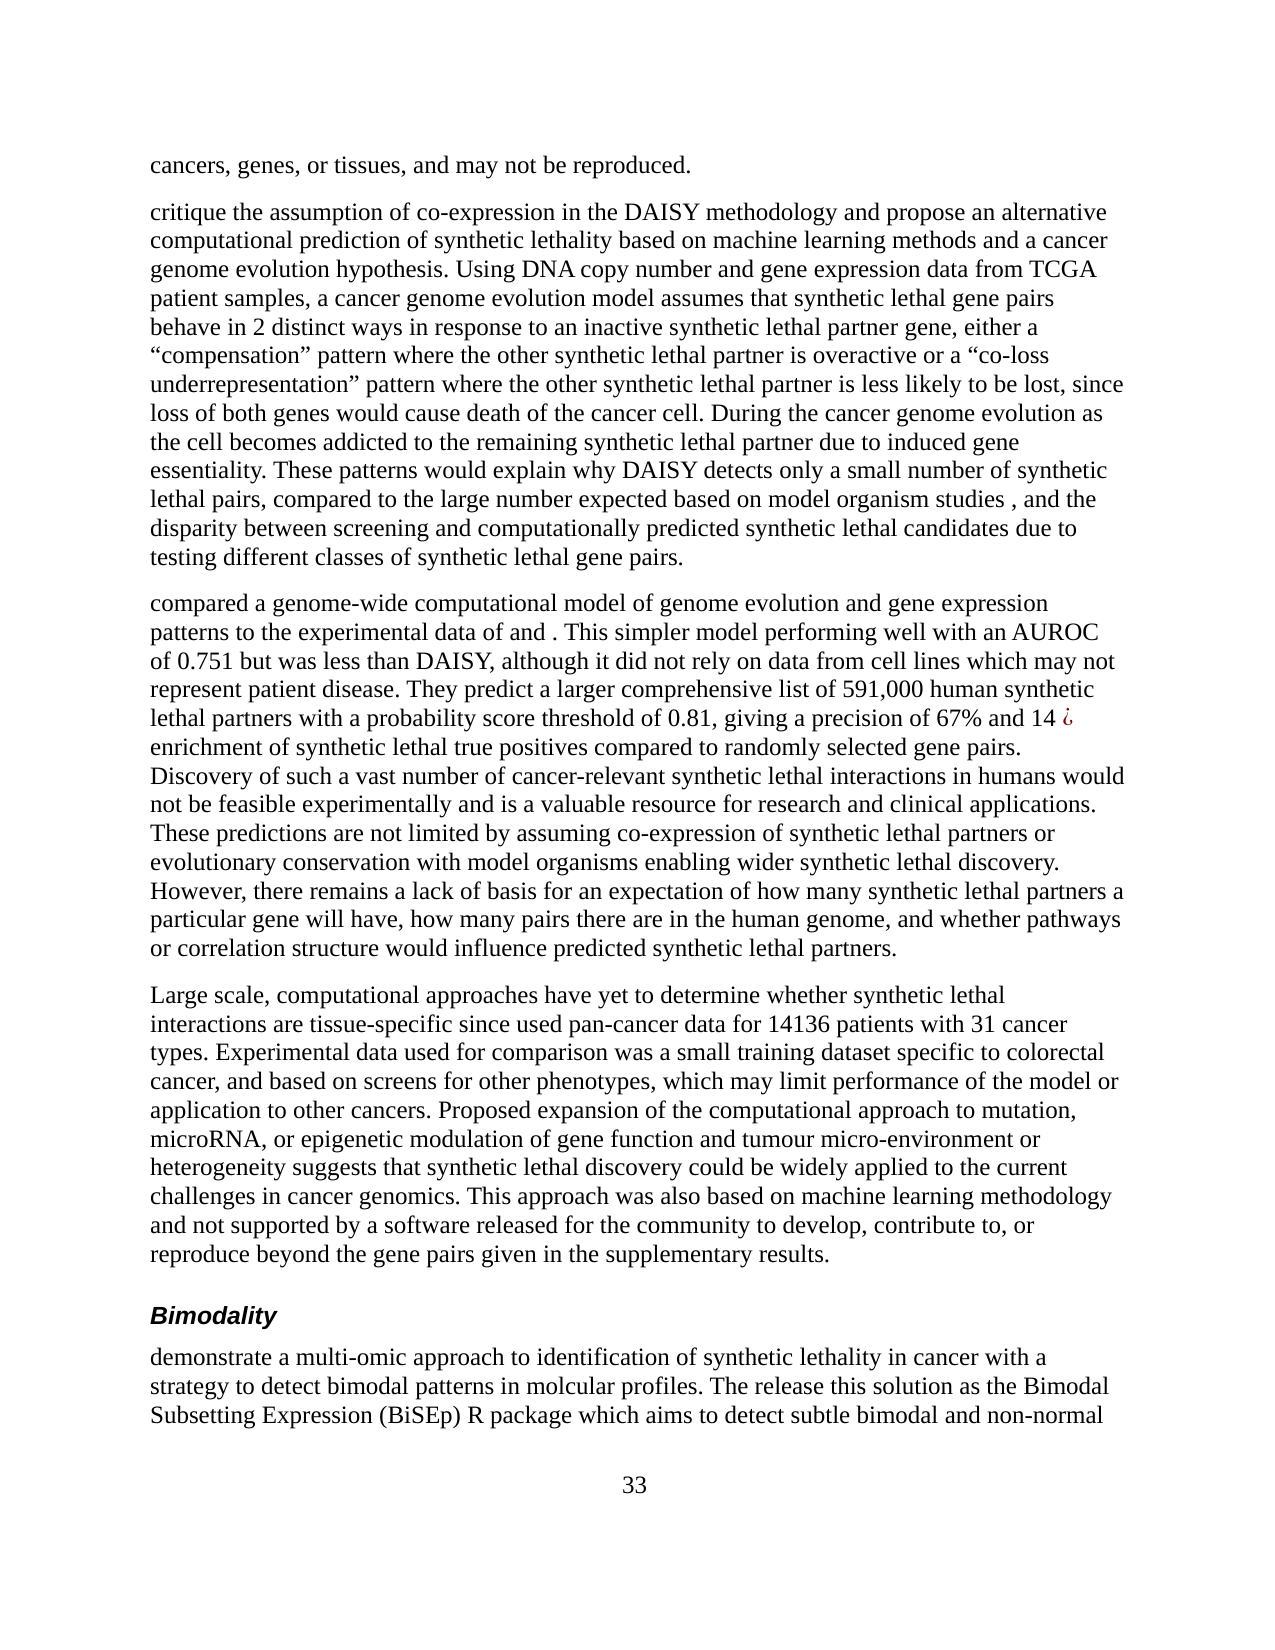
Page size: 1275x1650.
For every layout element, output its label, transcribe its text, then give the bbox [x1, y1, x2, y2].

text compared a genome-wide computational model of genome evolution and gene expression patterns to the experimental data of and . This simpler model performing well with an AUROC of 0.751 but was less than DAISY, although it did not rely on data from cell lines which may not represent patient disease. They predict a larger comprehensive list of 591,000 human synthetic lethal partners with a probability score threshold of 0.81, giving a precision of 67% and 14 enrichment of synthetic lethal true positives compared to randomly selected gene pairs. Discovery of such a vast number of cancer-relevant synthetic lethal interactions in humans would not be feasible experimentally and is a valuable resource for research and clinical applications. These predictions are not limited by assuming co-expression of synthetic lethal partners or evolutionary conservation with model organisms enabling wider synthetic lethal discovery. However, there remains a lack of basis for an expectation of how many synthetic lethal partners a particular gene will have, how many pairs there are in the human genome, and whether pathways or correlation structure would influence predicted synthetic lethal partners. [150, 588, 1125, 962]
text critique the assumption of co-expression in the DAISY methodology and propose an alternative computational prediction of synthetic lethality based on machine learning methods and a cancer genome evolution hypothesis. Using DNA copy number and gene expression data from TCGA patient samples, a cancer genome evolution model assumes that synthetic lethal gene pairs behave in 2 distinct ways in response to an inactive synthetic lethal partner gene, either a “compensation” pattern where the other synthetic lethal partner is overactive or a “co-loss underrepresentation” pattern where the other synthetic lethal partner is less likely to be lost, since loss of both genes would cause death of the cancer cell. During the cancer genome evolution as the cell becomes addicted to the remaining synthetic lethal partner due to induced gene essentiality. These patterns would explain why DAISY detects only a small number of synthetic lethal pairs, compared to the large number expected based on model organism studies , and the disparity between screening and computationally predicted synthetic lethal candidates due to testing different classes of synthetic lethal gene pairs. [150, 197, 1125, 570]
text demonstrate a multi-omic approach to identification of synthetic lethality in cancer with a strategy to detect bimodal patterns in molcular profiles. The release this solution as the Bimodal Subsetting Expression (BiSEp) R package which aims to detect subtle bimodal and non-normal [150, 1342, 1125, 1429]
subtitle Bimodality [150, 1301, 1125, 1330]
text cancers, genes, or tissues, and may not be reproduced. [150, 150, 1125, 179]
text Large scale, computational approaches have yet to determine whether synthetic lethal interactions are tissue-specific since used pan-cancer data for 14136 patients with 31 cancer types. Experimental data used for comparison was a small training dataset specific to colorectal cancer, and based on screens for other phenotypes, which may limit performance of the model or application to other cancers. Proposed expansion of the computational approach to mutation, microRNA, or epigenetic modulation of gene function and tumour micro-environment or heterogeneity suggests that synthetic lethal discovery could be widely applied to the current challenges in cancer genomics. This approach was also based on machine learning methodology and not supported by a software released for the community to develop, contribute to, or reproduce beyond the gene pairs given in the supplementary results. [150, 980, 1125, 1267]
